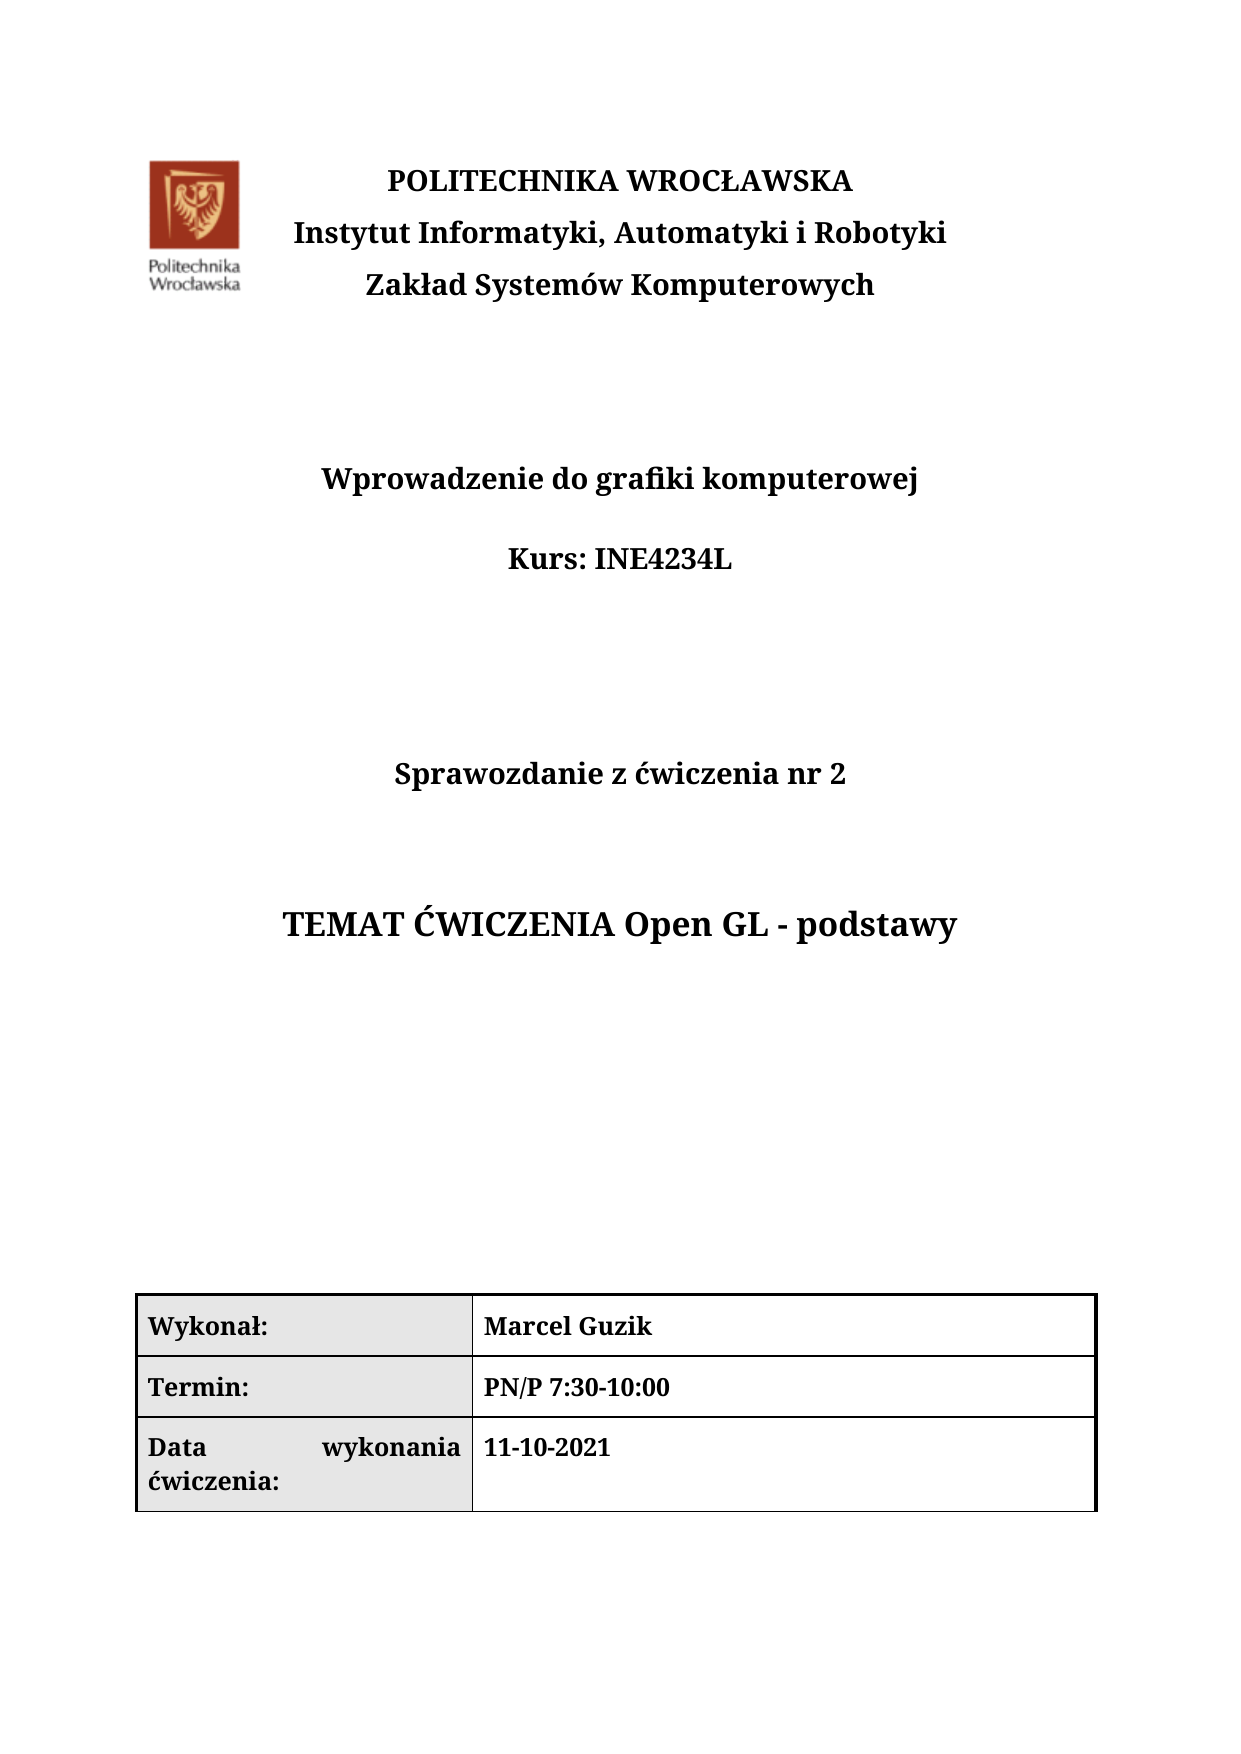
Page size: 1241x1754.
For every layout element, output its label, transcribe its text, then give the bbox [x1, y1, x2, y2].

table_cell PN/P 7:30-10:00 [473, 1357, 1094, 1416]
text POLITECHNIKA WROCŁAWSKA [242, 160, 1093, 200]
table_cell Termin: [138, 1357, 472, 1416]
text Wprowadzenie do grafiki komputerowej [148, 458, 1093, 498]
text Instytut Informatyki, Automatyki i Robotyki [242, 212, 1093, 252]
picture [147, 159, 242, 294]
text TEMAT ĆWICZENIA Open GL - podstawy [148, 901, 1093, 946]
table_header Wykonał: [138, 1296, 472, 1355]
text Zakład Systemów Komputerowych [148, 264, 1093, 304]
text Kurs: INE4234L [148, 538, 1093, 578]
table_header Marcel Guzik [473, 1296, 1094, 1355]
table_cell 11-10-2021 [473, 1418, 1094, 1511]
table_cell Data wykonania ćwiczenia: [138, 1418, 472, 1511]
text Sprawozdanie z ćwiczenia nr 2 [148, 753, 1093, 793]
